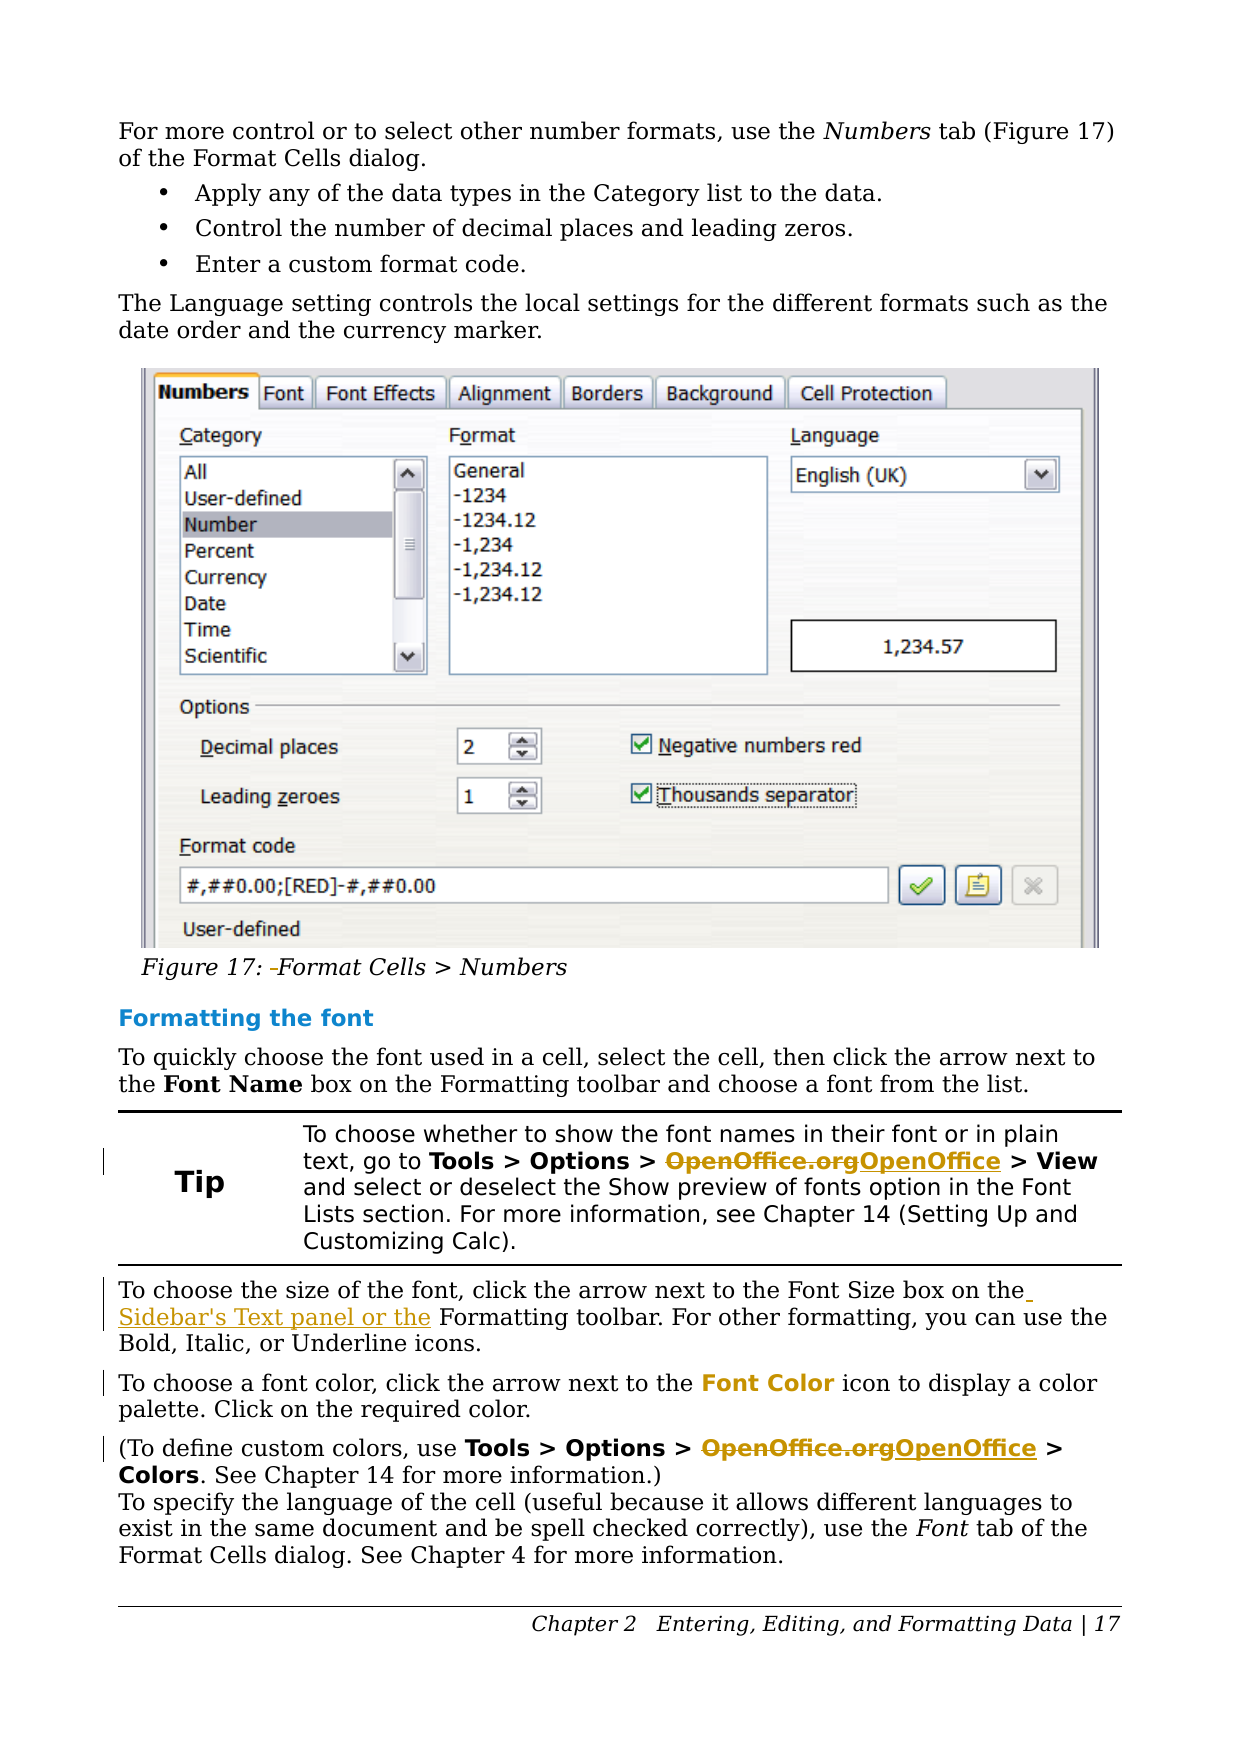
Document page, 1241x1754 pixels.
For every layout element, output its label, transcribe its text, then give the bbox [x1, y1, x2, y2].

text To quickly choose the font used in a cell, select the cell, then click the arrow next to the Font Name box on the Formatting toolbar and choose a font from the list. [118, 1044, 1122, 1098]
text To choose a font color, click the arrow next to the Font Color icon to display a color palette. Click on the required color. [118, 1370, 1122, 1423]
text To choose the size of the font, click the arrow next to the Font Size box on the Sidebar's Text panel or the Formatting toolbar. For other formatting, you can use the Bold, Italic, or Underline icons. [118, 1277, 1122, 1357]
text To specify the language of the cell (useful because it allows different languages to exist in the same document and be spell checked correctly), use the Font tab of the Format Cells dialog. See Chapter 4 for more information. [118, 1489, 1122, 1569]
subtitle Formatting the font [118, 1005, 1122, 1032]
list Enter a custom format code. [156, 249, 1122, 278]
list Apply any of the data types in the Category list to the data. [156, 178, 1122, 207]
table_header Tip [118, 1113, 281, 1263]
text (To define custom colors, use Tools > Options > OpenOffice > Colors. See Chapter 14 for more information.) [118, 1436, 1122, 1489]
table_header To choose whether to show the font names in their font or in plain text, go to Tools > Options > OpenOffice > View and select or deselect the Show preview of fonts option in the Font Lists section. For more information, see Chapter 14 (Setting Up and Customizing Calc). [281, 1113, 1122, 1263]
list Control the number of decimal places and leading zeros. [156, 213, 1122, 242]
list For more control or to select other number formats, use the Numbers tab (Figure 17) of the Format Cells dialog. [118, 118, 1122, 171]
text The Language setting controls the local settings for the different formats such as the date order and the currency marker. [118, 290, 1122, 344]
picture [141, 368, 1099, 948]
text Figure 17: Format Cells > Numbers [141, 954, 1099, 981]
